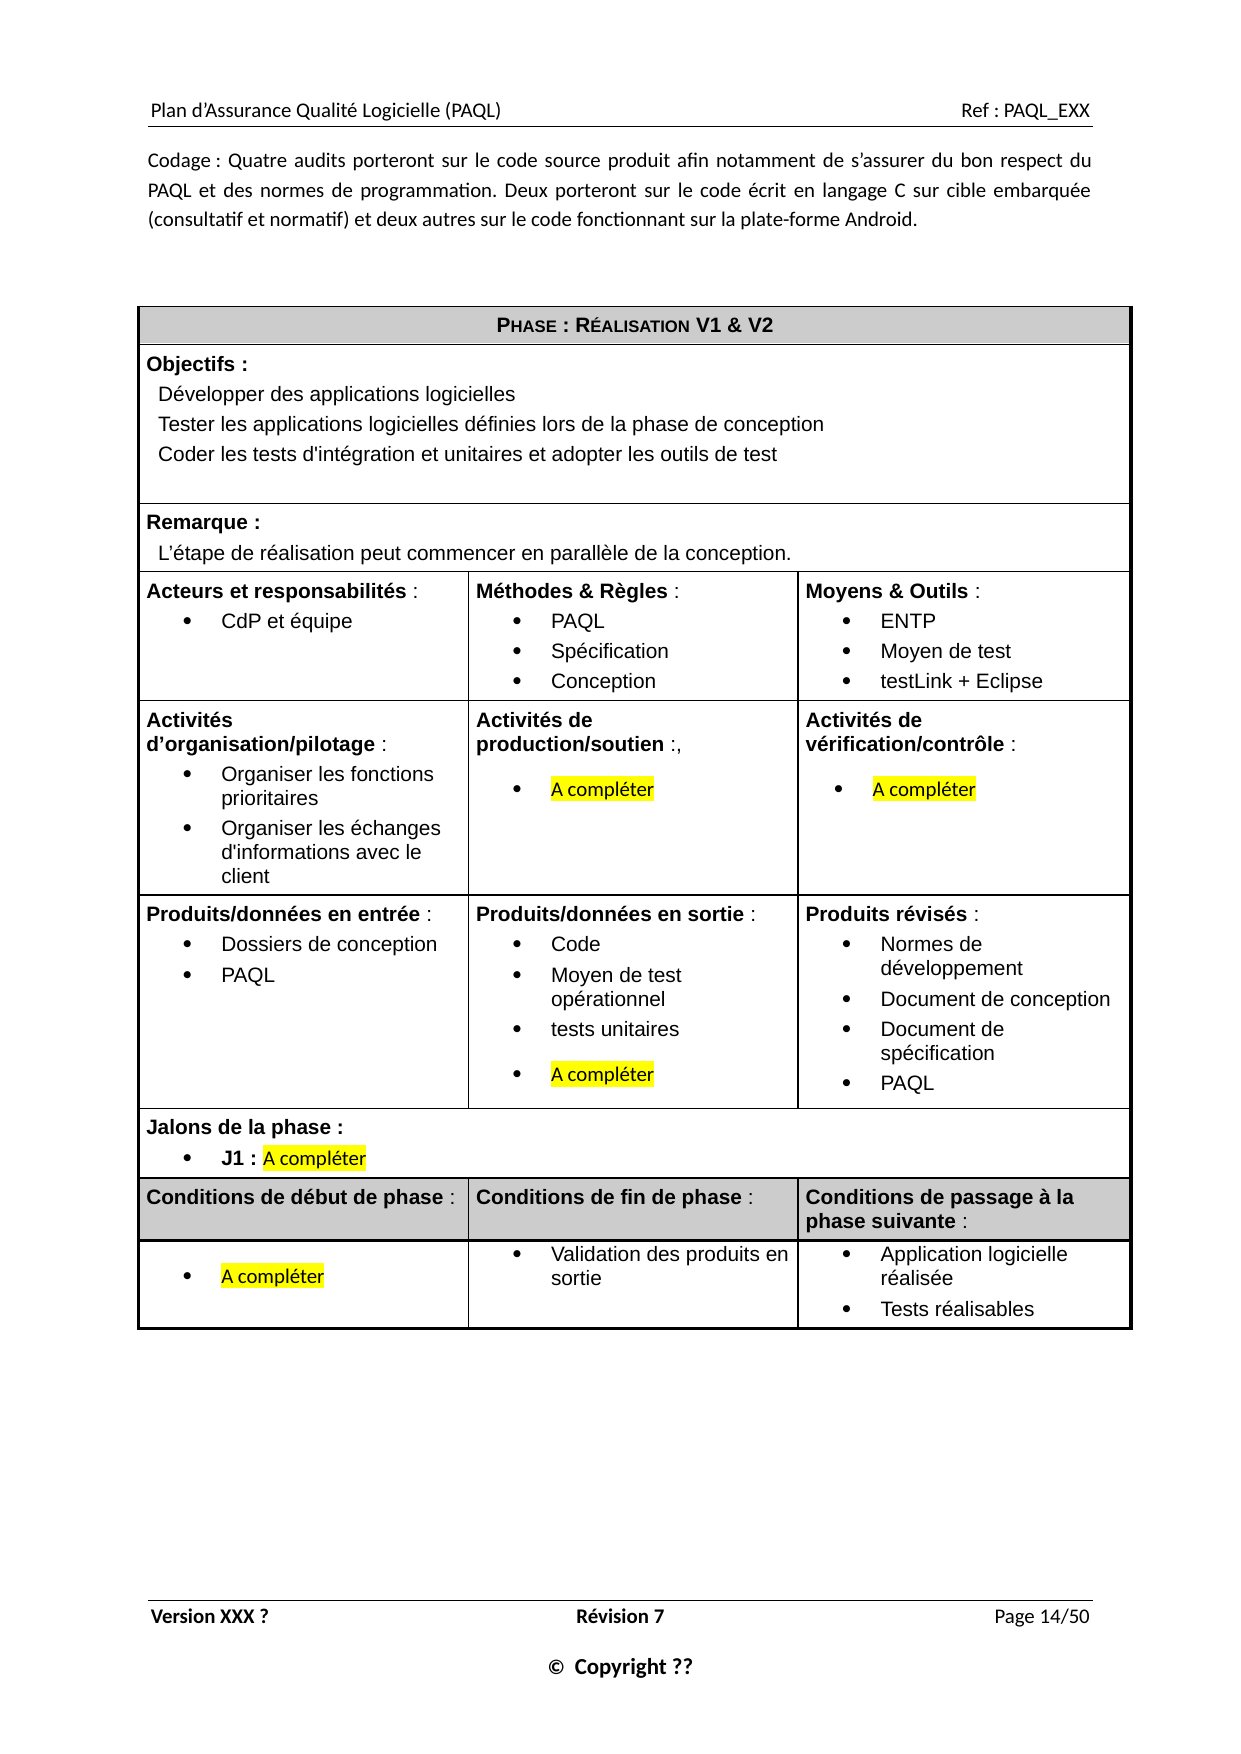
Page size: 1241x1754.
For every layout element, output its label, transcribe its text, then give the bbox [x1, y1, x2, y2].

table_cell Remarque : L’étape de réalisation peut commencer en parallèle de la conception. [140, 504, 1129, 571]
table_cell A compléter [140, 1242, 468, 1327]
table_cell Conditions de fin de phase : [469, 1179, 797, 1239]
table_cell Méthodes & Règles : PAQL Spécification Conception [469, 572, 797, 699]
table_cell Conditions de début de phase : [140, 1179, 468, 1239]
table_cell Moyens & Outils : ENTP Moyen de test testLink + Eclipse [799, 572, 1129, 699]
table_cell Produits/données en entrée : Dossiers de conception PAQL [140, 896, 468, 1107]
table_cell Jalons de la phase : J1 : A compléter [140, 1109, 1129, 1177]
table_header Phase : Réalisation V1 & V2 [140, 307, 1129, 343]
table_cell Produits révisés : Normes de développement Document de conception Document de spécification PAQL [799, 896, 1129, 1107]
table_cell Activités de production/soutien :, A compléter [469, 701, 797, 894]
table_cell Validation des produits en sortie [469, 1242, 797, 1327]
table_cell Application logicielle réalisée Tests réalisables [799, 1242, 1129, 1327]
table_cell Produits/données en sortie : Code Moyen de test opérationnel tests unitaires A compléter [469, 896, 797, 1107]
table_cell Conditions de passage à la phase suivante : [799, 1179, 1129, 1239]
table_cell Acteurs et responsabilités : CdP et équipe [140, 572, 468, 699]
table_cell Activités de vérification/contrôle : A compléter [799, 701, 1129, 894]
table_cell Activités d’organisation/pilotage : Organiser les fonctions prioritaires Organiser les échanges d'informations avec le client [140, 701, 468, 894]
text Codage : Quatre audits porteront sur le code source produit afin notamment de s’assurer du bon respect du PAQL et des normes de programmation. Deux porteront sur le code écrit en langage C sur cible embarquée (consultatif et normatif) et deux autres sur le code fonctionnant sur la plate-forme Android. [148, 148, 1093, 231]
table_cell Objectifs : Développer des applications logicielles Tester les applications logicielles définies lors de la phase de conception Coder les tests d'intégration et unitaires et adopter les outils de test [140, 345, 1129, 502]
